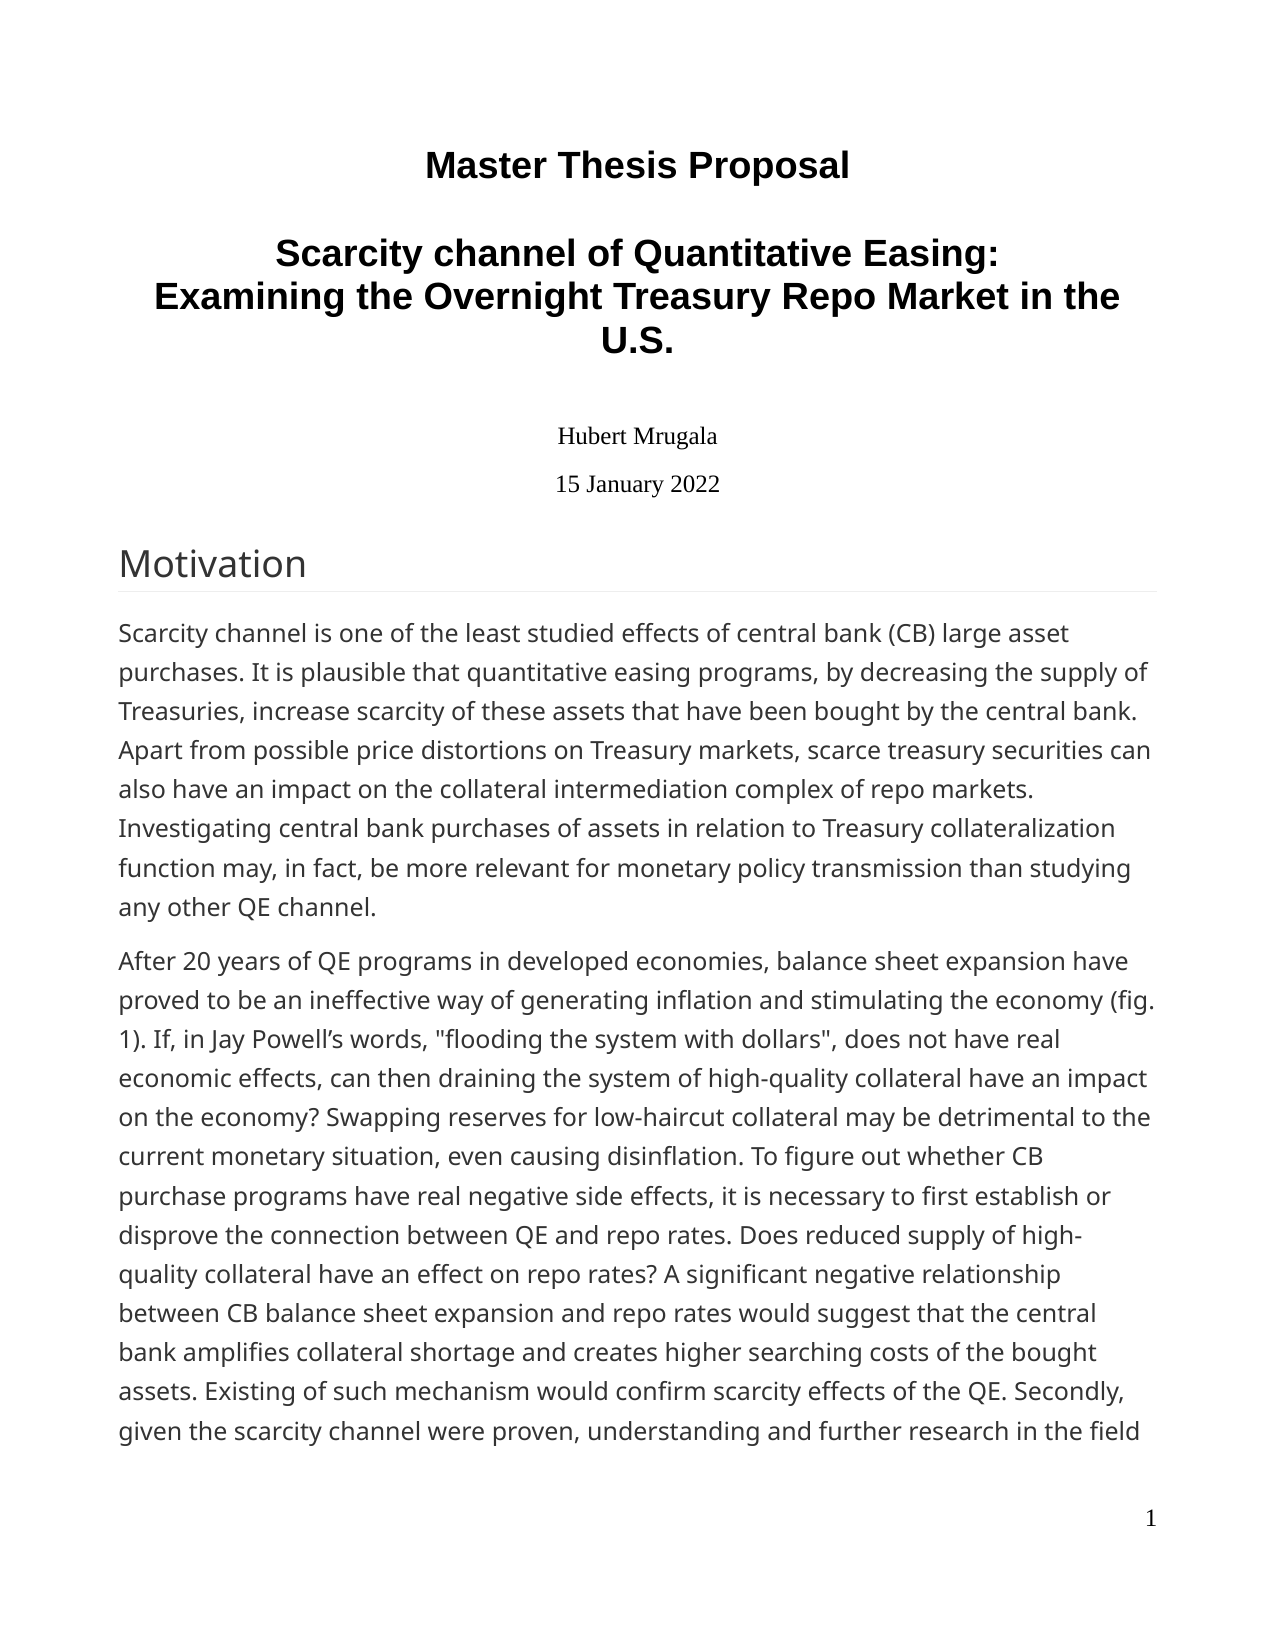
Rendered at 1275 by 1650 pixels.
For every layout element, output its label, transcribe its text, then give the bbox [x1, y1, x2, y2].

subtitle Motivation [118, 537, 1157, 591]
text Hubert Mrugala [118, 421, 1157, 450]
text Scarcity channel is one of the least studied effects of central bank (CB) large asset purchases. It is plausible that quantitative easing programs, by decreasing the supply of Treasuries, increase scarcity of these assets that have been bought by the central bank. Apart from possible price distortions on Treasury markets, scarce treasury securities can also have an impact on the collateral intermediation complex of repo markets. Investigating central bank purchases of assets in relation to Treasury collateralization function may, in fact, be more relevant for monetary policy transmission than studying any other QE channel. [118, 615, 1157, 923]
text After 20 years of QE programs in developed economies, balance sheet expansion have proved to be an ineffective way of generating inflation and stimulating the economy (fig. 1). If, in Jay Powell’s words, "flooding the system with dollars", does not have real economic effects, can then draining the system of high-quality collateral have an impact on the economy? Swapping reserves for low-haircut collateral may be detrimental to the current monetary situation, even causing disinflation. To figure out whether CB purchase programs have real negative side effects, it is necessary to first establish or disprove the connection between QE and repo rates. Does reduced supply of high-quality collateral have an effect on repo rates? A significant negative relationship between CB balance sheet expansion and repo rates would suggest that the central bank amplifies collateral shortage and creates higher searching costs of the bought assets. Existing of such mechanism would confirm scarcity effects of the QE. Secondly, given the scarcity channel were proven, understanding and further research in the field [118, 943, 1157, 1447]
text 15 January 2022 [118, 469, 1157, 498]
subtitle Master Thesis Proposal Scarcity channel of Quantitative Easing: Examining the Overnight Treasury Repo Market in the U.S. [118, 143, 1157, 361]
